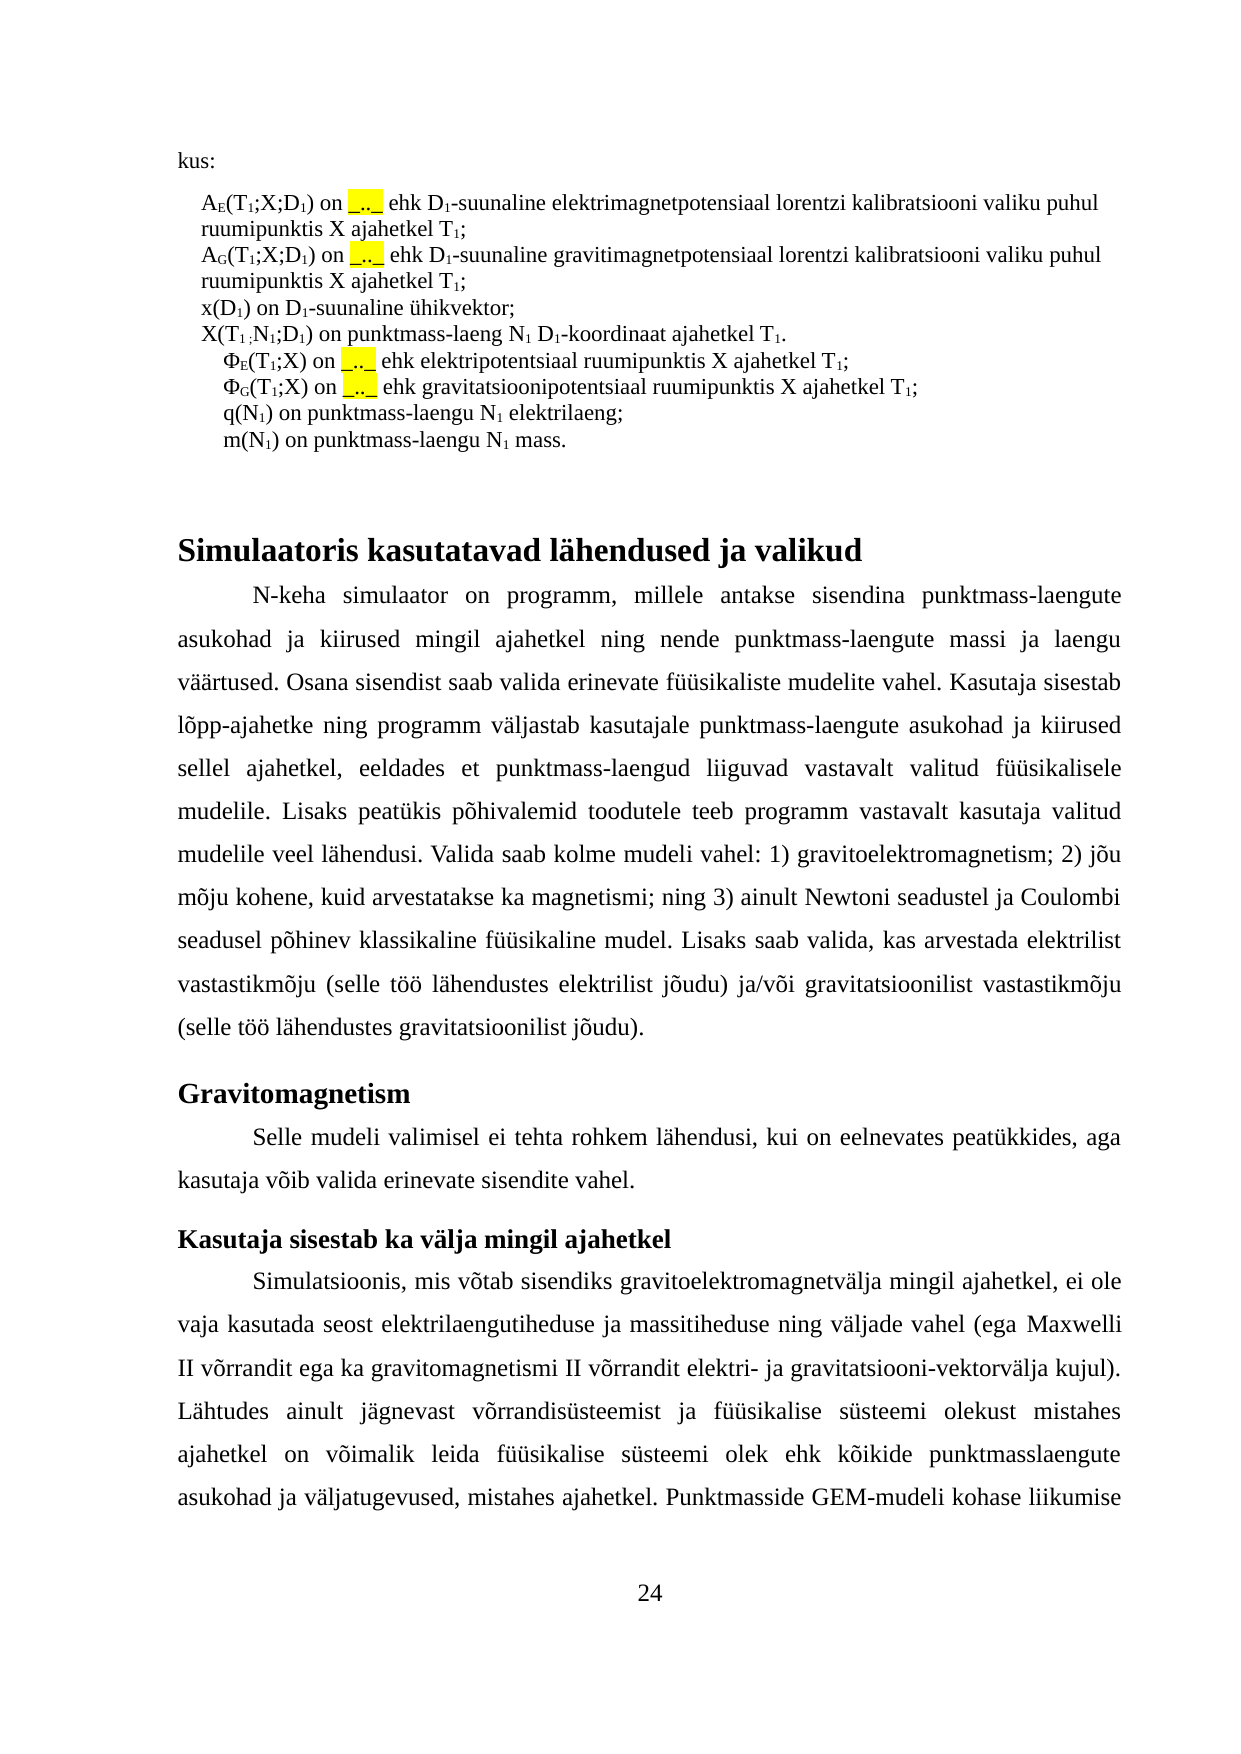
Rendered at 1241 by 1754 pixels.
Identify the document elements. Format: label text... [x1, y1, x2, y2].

subtitle Gravitomagnetism [177, 1076, 1122, 1109]
text Simulatsioonis, mis võtab sisendiks gravitoelektromagnetvälja mingil ajahetkel, ei ole vaja kasutada seost elektrilaengutiheduse ja massitiheduse ning väljade vahel (ega Maxwelli II võrrandit ega ka gravitomagnetismi II võrrandit elektri- ja gravitatsiooni-vektorvälja kujul). Lähtudes ainult jägnevast võrrandisüsteemist ja füüsikalise süsteemi olekust mistahes ajahetkel on võimalik leida füüsikalise süsteemi olek ehk kõikide punktmasslaengute asukohad ja väljatugevused, mistahes ajahetkel. Punktmasside GEM-mudeli kohase liikumise [177, 1266, 1122, 1511]
text ΦG(T1;X) on _.._ ehk gravitatsioonipotentsiaal ruumipunktis X ajahetkel T1; [177, 373, 1122, 399]
text Selle mudeli valimisel ei tehta rohkem lähendusi, kui on eelnevates peatükkides, aga kasutaja võib valida erinevate sisendite vahel. [177, 1122, 1122, 1194]
subtitle Simulaatoris kasutatavad lähendused ja valikud [177, 530, 1122, 568]
text kus: [177, 148, 1122, 174]
text m(N1) on punktmass-laengu N1 mass. [177, 426, 1122, 452]
text N-keha simulaator on programm, millele antakse sisendina punktmass-laengute asukohad ja kiirused mingil ajahetkel ning nende punktmass-laengute massi ja laengu väärtused. Osana sisendist saab valida erinevate füüsikaliste mudelite vahel. Kasutaja sisestab lõpp-ajahetke ning programm väljastab kasutajale punktmass-laengute asukohad ja kiirused sellel ajahetkel, eeldades et punktmass-laengud liiguvad vastavalt valitud füüsikalisele mudelile. Lisaks peatükis põhivalemid toodutele teeb programm vastavalt kasutaja valitud mudelile veel lähendusi. Valida saab kolme mudeli vahel: 1) gravitoelektromagnetism; 2) jõu mõju kohene, kuid arvestatakse ka magnetismi; ning 3) ainult Newtoni seadustel ja Coulombi seadusel põhinev klassikaline füüsikaline mudel. Lisaks saab valida, kas arvestada elektrilist vastastikmõju (selle töö lähendustes elektrilist jõudu) ja/või gravitatsioonilist vastastikmõju (selle töö lähendustes gravitatsioonilist jõudu). [177, 581, 1122, 1041]
subtitle Kasutaja sisestab ka välja mingil ajahetkel [177, 1223, 1122, 1254]
text AE(T1;X;D1) on _.._ ehk D1-suunaline elektrimagnetpotensiaal lorentzi kalibratsiooni valiku puhul ruumipunktis X ajahetkel T1; AG(T1;X;D1) on _.._ ehk D1-suunaline gravitimagnetpotensiaal lorentzi kalibratsiooni valiku puhul ruumipunktis X ajahetkel T1; x(D1) on D1-suunaline ühikvektor; X(T1 ;N1;D1) on punktmass-laeng N1 D1-koordinaat ajahetkel T1. [201, 188, 1122, 347]
text ΦE(T1;X) on _.._ ehk elektripotentsiaal ruumipunktis X ajahetkel T1; [177, 347, 1122, 373]
text q(N1) on punktmass-laengu N1 elektrilaeng; [177, 399, 1122, 426]
